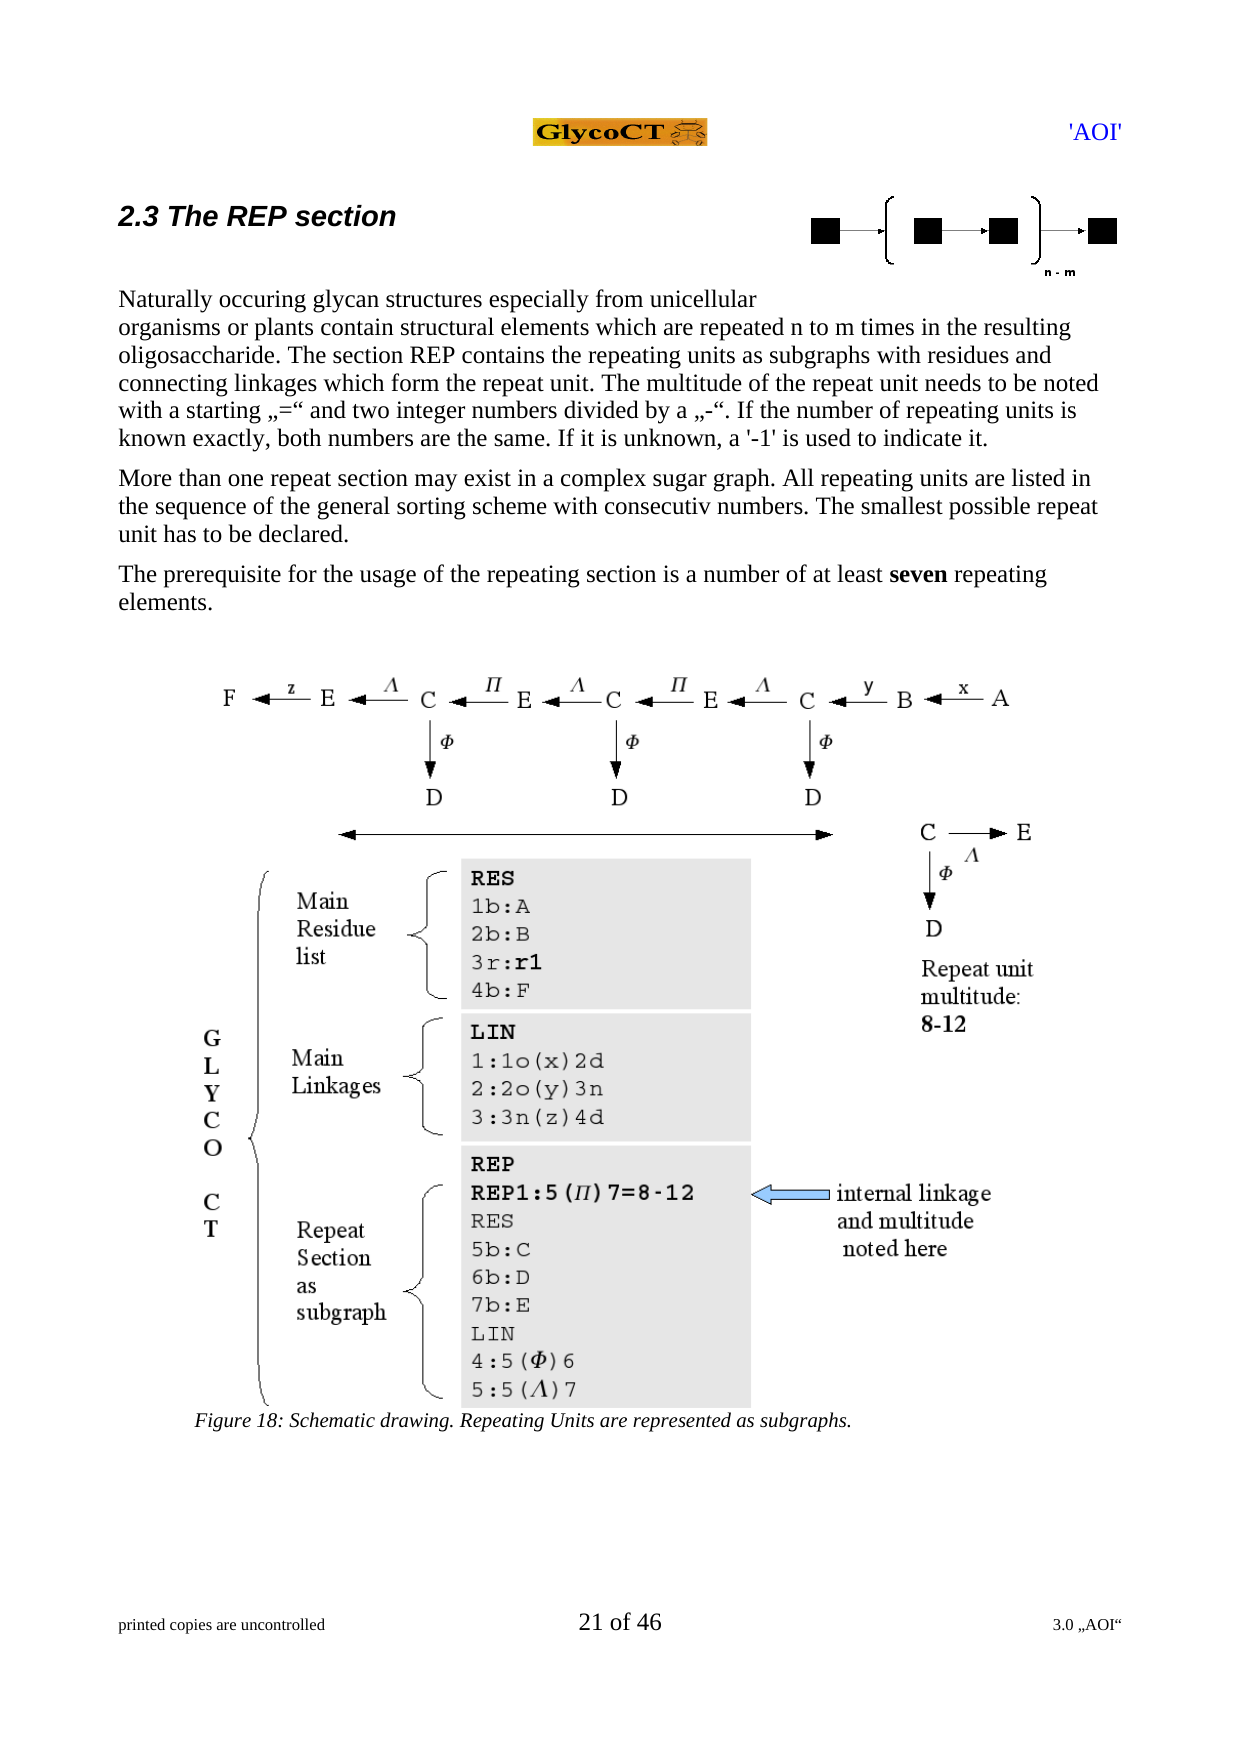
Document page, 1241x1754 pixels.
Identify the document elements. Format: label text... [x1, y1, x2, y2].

text Naturally occuring glycan structures especially from unicellular organisms or plants contain structural elements which are repeated n to m times in the resulting oligosaccharide. The section REP contains the repeating units as subgraphs with residues and connecting linkages which form the repeat unit. The multitude of the repeat unit needs to be noted with a starting „=“ and two integer numbers divided by a „-“. If the number of repeating units is known exactly, both numbers are the same. If it is unknown, a '-1' is used to indicate it. [118, 286, 1122, 452]
picture [194, 668, 1046, 1410]
subtitle 2.3 The REP section [118, 200, 811, 233]
text The prerequisite for the usage of the repeating section is a number of at least seven repeating elements. [118, 560, 1122, 615]
picture [532, 118, 708, 146]
text More than one repeat section may exist in a complex sugar graph. All repeating units are listed in the sequence of the general sorting scheme with consecutiv numbers. The smallest possible repeat unit has to be declared. [118, 464, 1122, 547]
picture [811, 196, 1119, 290]
text Figure 18: Schematic drawing. Repeating Units are represented as subgraphs. [194, 1410, 1046, 1432]
